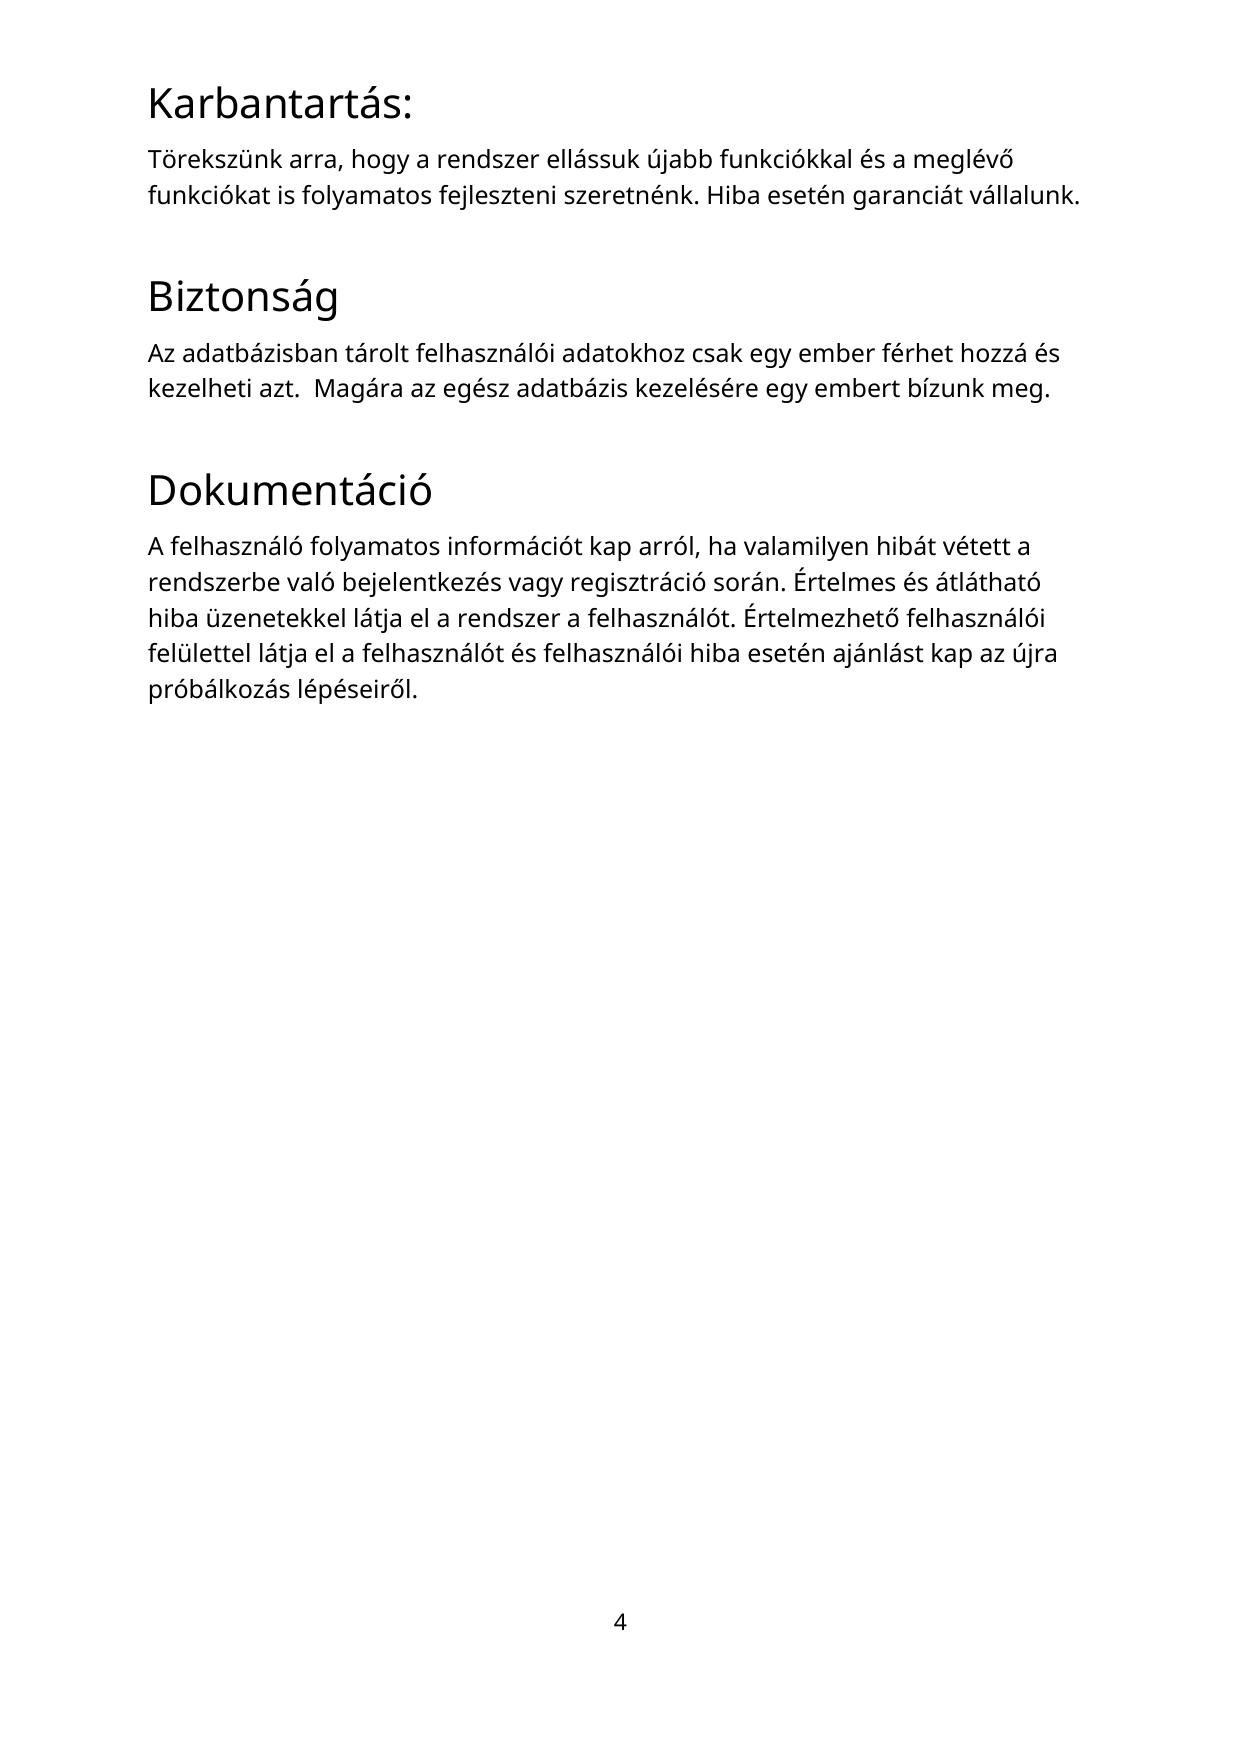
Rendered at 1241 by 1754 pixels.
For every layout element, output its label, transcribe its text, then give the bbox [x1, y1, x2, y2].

text Törekszünk arra, hogy a rendszer ellássuk újabb funkciókkal és a meglévő funkciókat is folyamatos fejleszteni szeretnénk. Hiba esetén garanciát vállalunk. [148, 142, 1093, 211]
subtitle Dokumentáció [148, 461, 1093, 518]
subtitle Karbantartás: [148, 74, 1093, 131]
text A felhasználó folyamatos információt kap arról, ha valamilyen hibát vétett a rendszerbe való bejelentkezés vagy regisztráció során. Értelmes és átlátható hiba üzenetekkel látja el a rendszer a felhasználót. Értelmezhető felhasználói felülettel látja el a felhasználót és felhasználói hiba esetén ajánlást kap az újra próbálkozás lépéseiről. [148, 529, 1093, 706]
subtitle Biztonság [148, 267, 1093, 324]
text Az adatbázisban tárolt felhasználói adatokhoz csak egy ember férhet hozzá és kezelheti azt. Magára az egész adatbázis kezelésére egy embert bízunk meg. [148, 335, 1093, 405]
